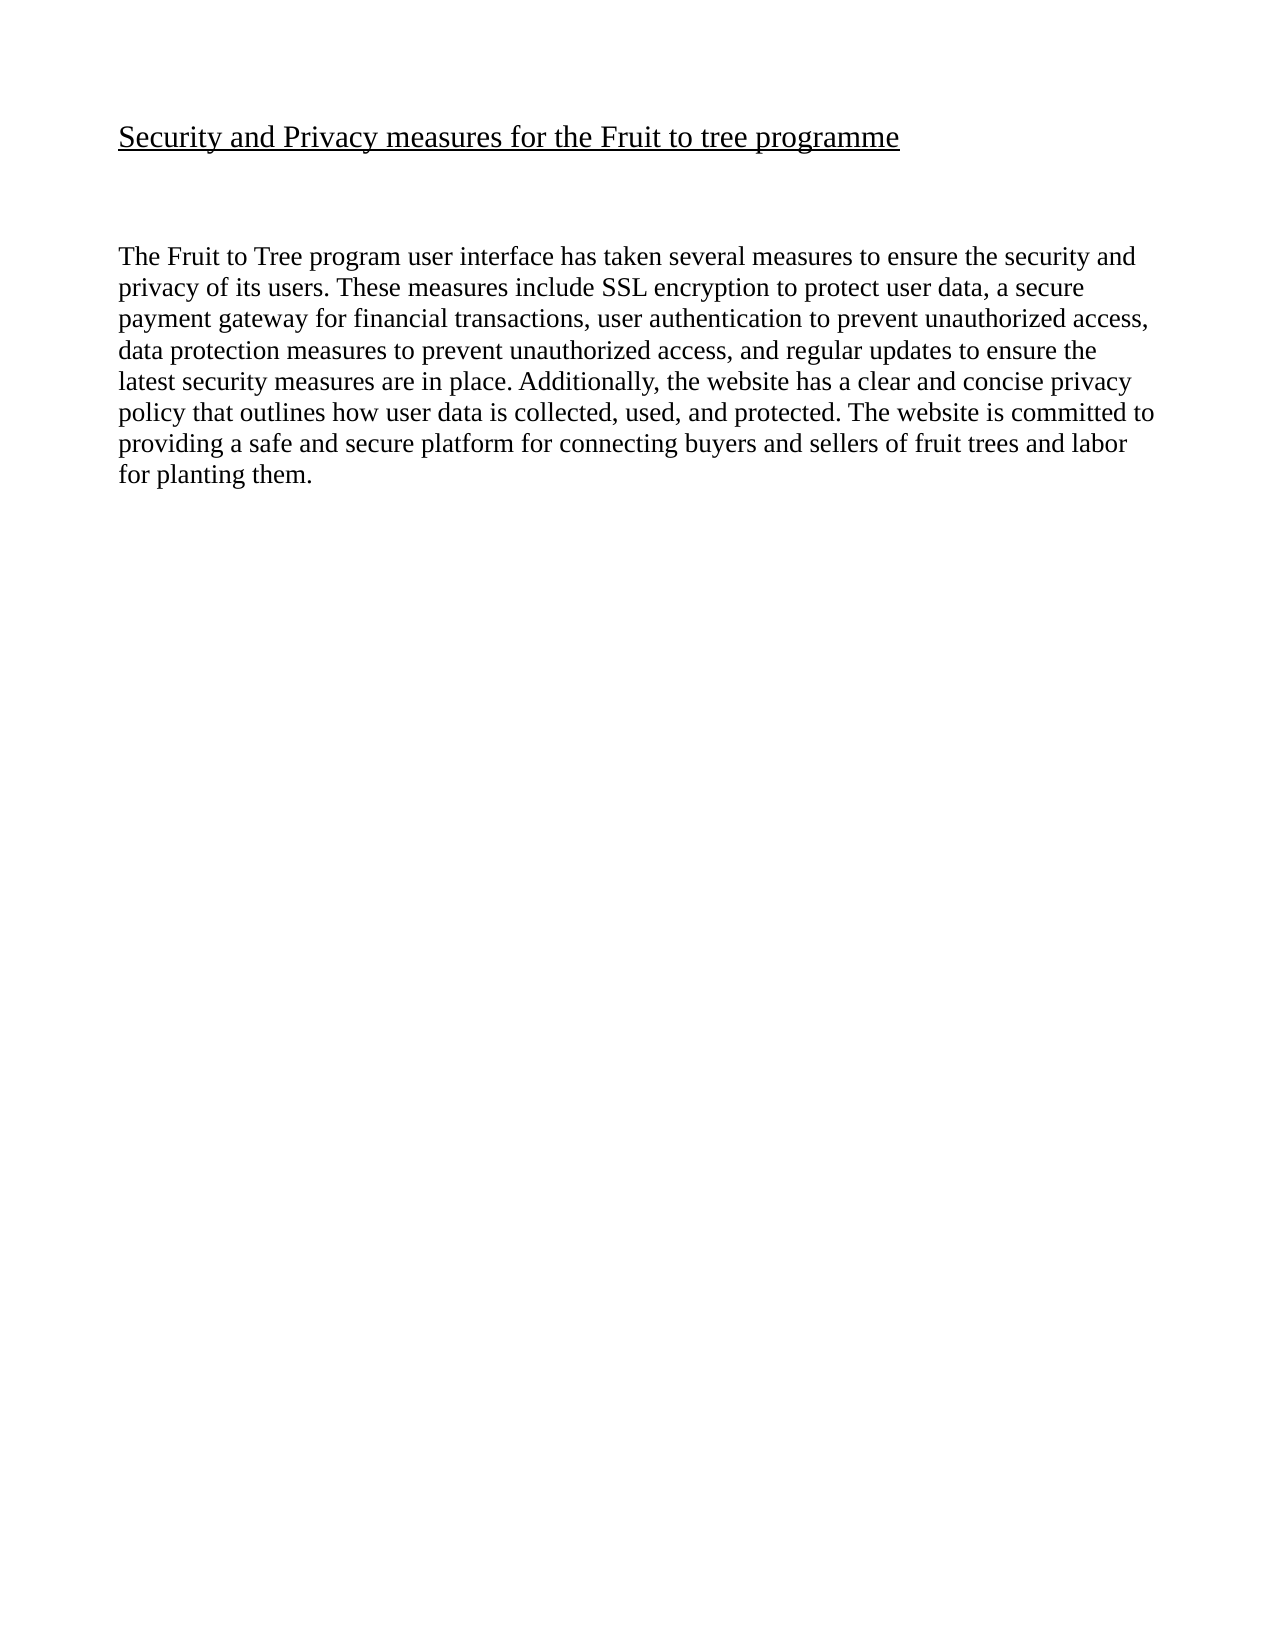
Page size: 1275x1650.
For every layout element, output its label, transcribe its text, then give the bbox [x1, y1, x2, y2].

text The Fruit to Tree program user interface has taken several measures to ensure the security and privacy of its users. These measures include SSL encryption to protect user data, a secure payment gateway for financial transactions, user authentication to prevent unauthorized access, data protection measures to prevent unauthorized access, and regular updates to ensure the latest security measures are in place. Additionally, the website has a clear and concise privacy policy that outlines how user data is collected, used, and protected. The website is committed to providing a safe and secure platform for connecting buyers and sellers of fruit trees and labor for planting them. [118, 240, 1157, 489]
text Security and Privacy measures for the Fruit to tree programme [118, 118, 1157, 154]
